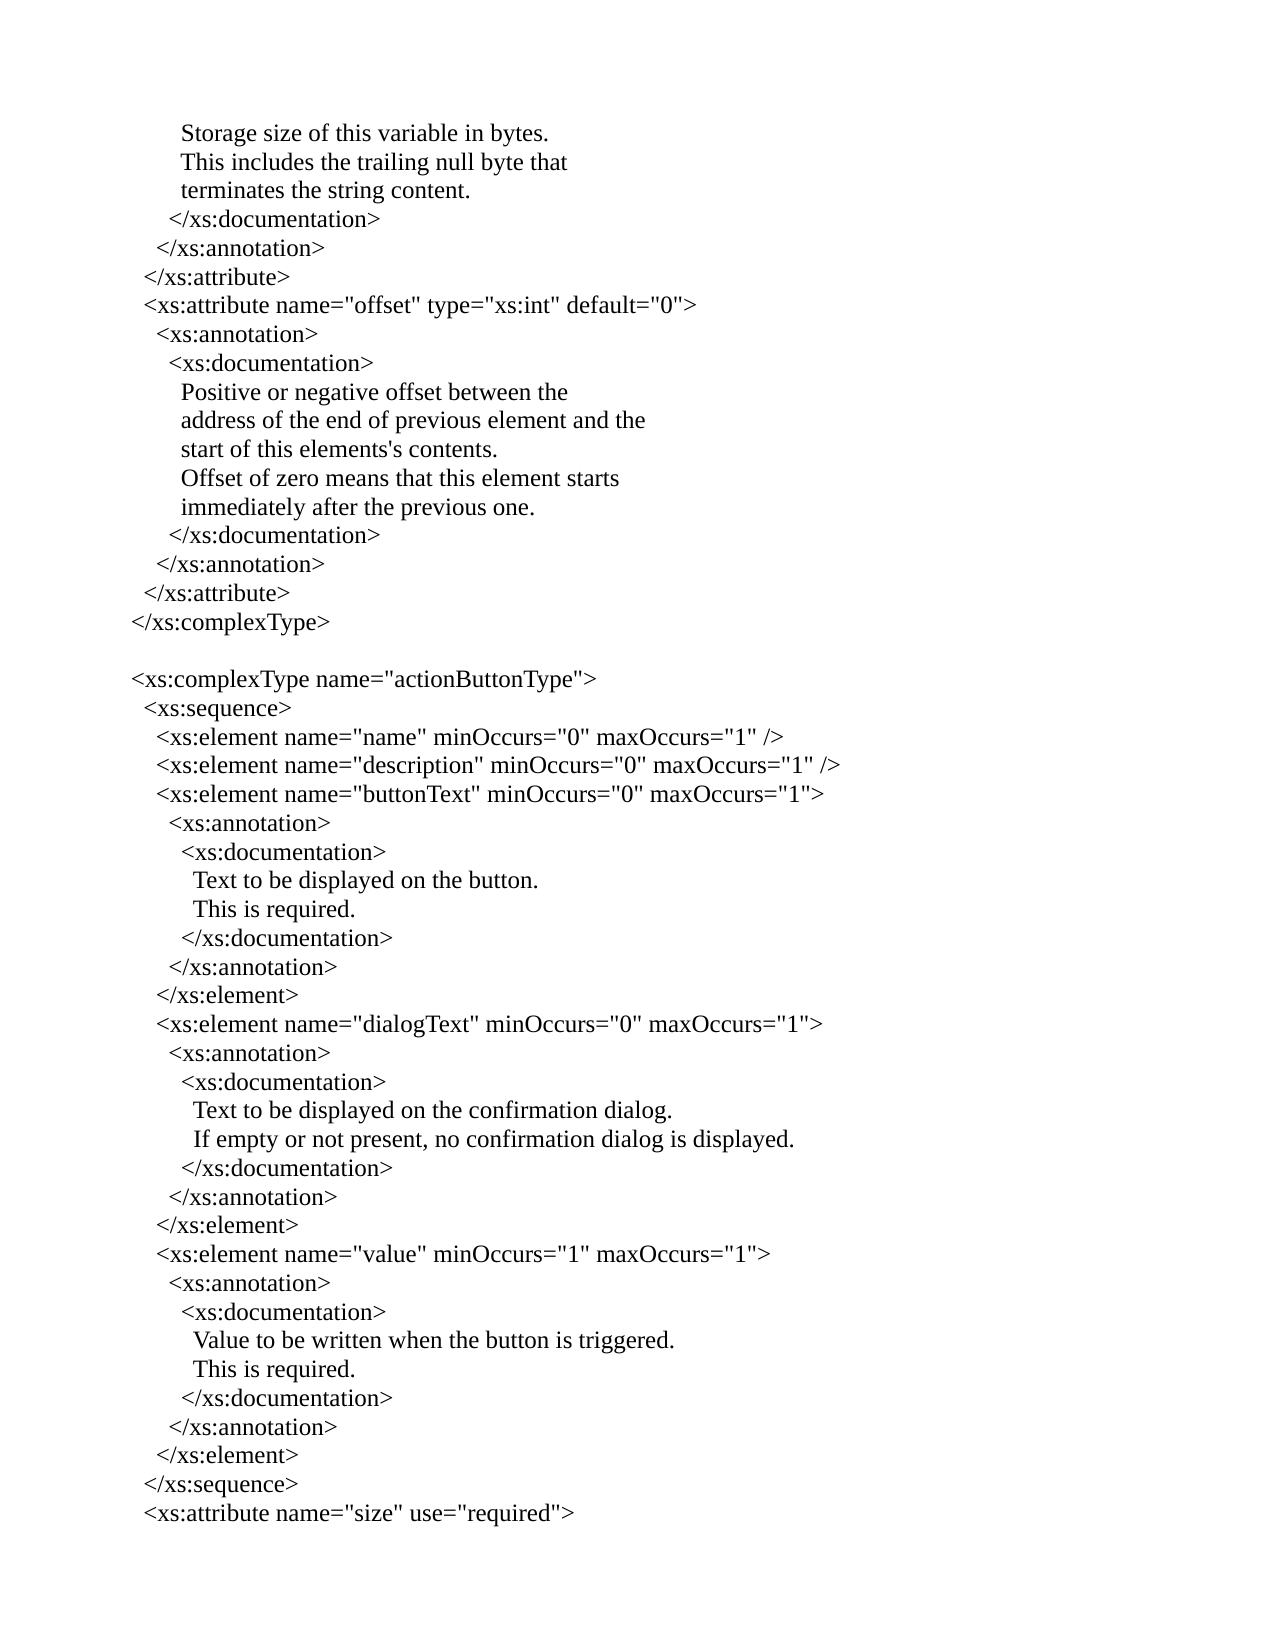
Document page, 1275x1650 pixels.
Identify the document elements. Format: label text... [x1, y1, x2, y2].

text Storage size of this variable in bytes. [118, 118, 1157, 147]
text This is required. [118, 894, 1157, 923]
text Offset of zero means that this element starts [118, 463, 1157, 492]
text </xs:sequence> [118, 1469, 1157, 1498]
text </xs:annotation> [118, 1182, 1157, 1211]
text </xs:annotation> [118, 1412, 1157, 1441]
text Text to be displayed on the button. [118, 866, 1157, 894]
text This is required. [118, 1354, 1157, 1383]
text <xs:annotation> [118, 319, 1157, 348]
text </xs:documentation> [118, 521, 1157, 549]
text <xs:annotation> [118, 808, 1157, 837]
text <xs:documentation> [118, 837, 1157, 866]
text immediately after the previous one. [118, 492, 1157, 521]
text </xs:documentation> [118, 1383, 1157, 1412]
text </xs:complexType> [118, 607, 1157, 636]
text <xs:attribute name="size" use="required"> [118, 1498, 1157, 1527]
text terminates the string content. [118, 176, 1157, 204]
text <xs:element name="name" minOccurs="0" maxOccurs="1" /> [118, 722, 1157, 751]
text <xs:element name="dialogText" minOccurs="0" maxOccurs="1"> [118, 1009, 1157, 1038]
text <xs:annotation> [118, 1268, 1157, 1297]
text <xs:attribute name="offset" type="xs:int" default="0"> [118, 291, 1157, 319]
text Text to be displayed on the confirmation dialog. [118, 1096, 1157, 1124]
text If empty or not present, no confirmation dialog is displayed. [118, 1124, 1157, 1153]
text </xs:documentation> [118, 923, 1157, 952]
text <xs:element name="description" minOccurs="0" maxOccurs="1" /> [118, 751, 1157, 779]
text <xs:documentation> [118, 1297, 1157, 1326]
text start of this elements's contents. [118, 434, 1157, 463]
text </xs:documentation> [118, 204, 1157, 233]
text </xs:element> [118, 1211, 1157, 1239]
text <xs:element name="buttonText" minOccurs="0" maxOccurs="1"> [118, 779, 1157, 808]
text <xs:documentation> [118, 1067, 1157, 1096]
text <xs:element name="value" minOccurs="1" maxOccurs="1"> [118, 1239, 1157, 1268]
text <xs:annotation> [118, 1038, 1157, 1067]
text </xs:documentation> [118, 1153, 1157, 1182]
text </xs:attribute> [118, 262, 1157, 291]
text <xs:documentation> [118, 348, 1157, 377]
text </xs:annotation> [118, 952, 1157, 981]
text Positive or negative offset between the [118, 377, 1157, 406]
text <xs:sequence> [118, 693, 1157, 722]
text </xs:annotation> [118, 233, 1157, 262]
text address of the end of previous element and the [118, 406, 1157, 434]
text Value to be written when the button is triggered. [118, 1326, 1157, 1354]
text <xs:complexType name="actionButtonType"> [118, 664, 1157, 693]
text This includes the trailing null byte that [118, 147, 1157, 176]
text </xs:attribute> [118, 578, 1157, 607]
text </xs:annotation> [118, 549, 1157, 578]
text </xs:element> [118, 1441, 1157, 1469]
text </xs:element> [118, 981, 1157, 1009]
